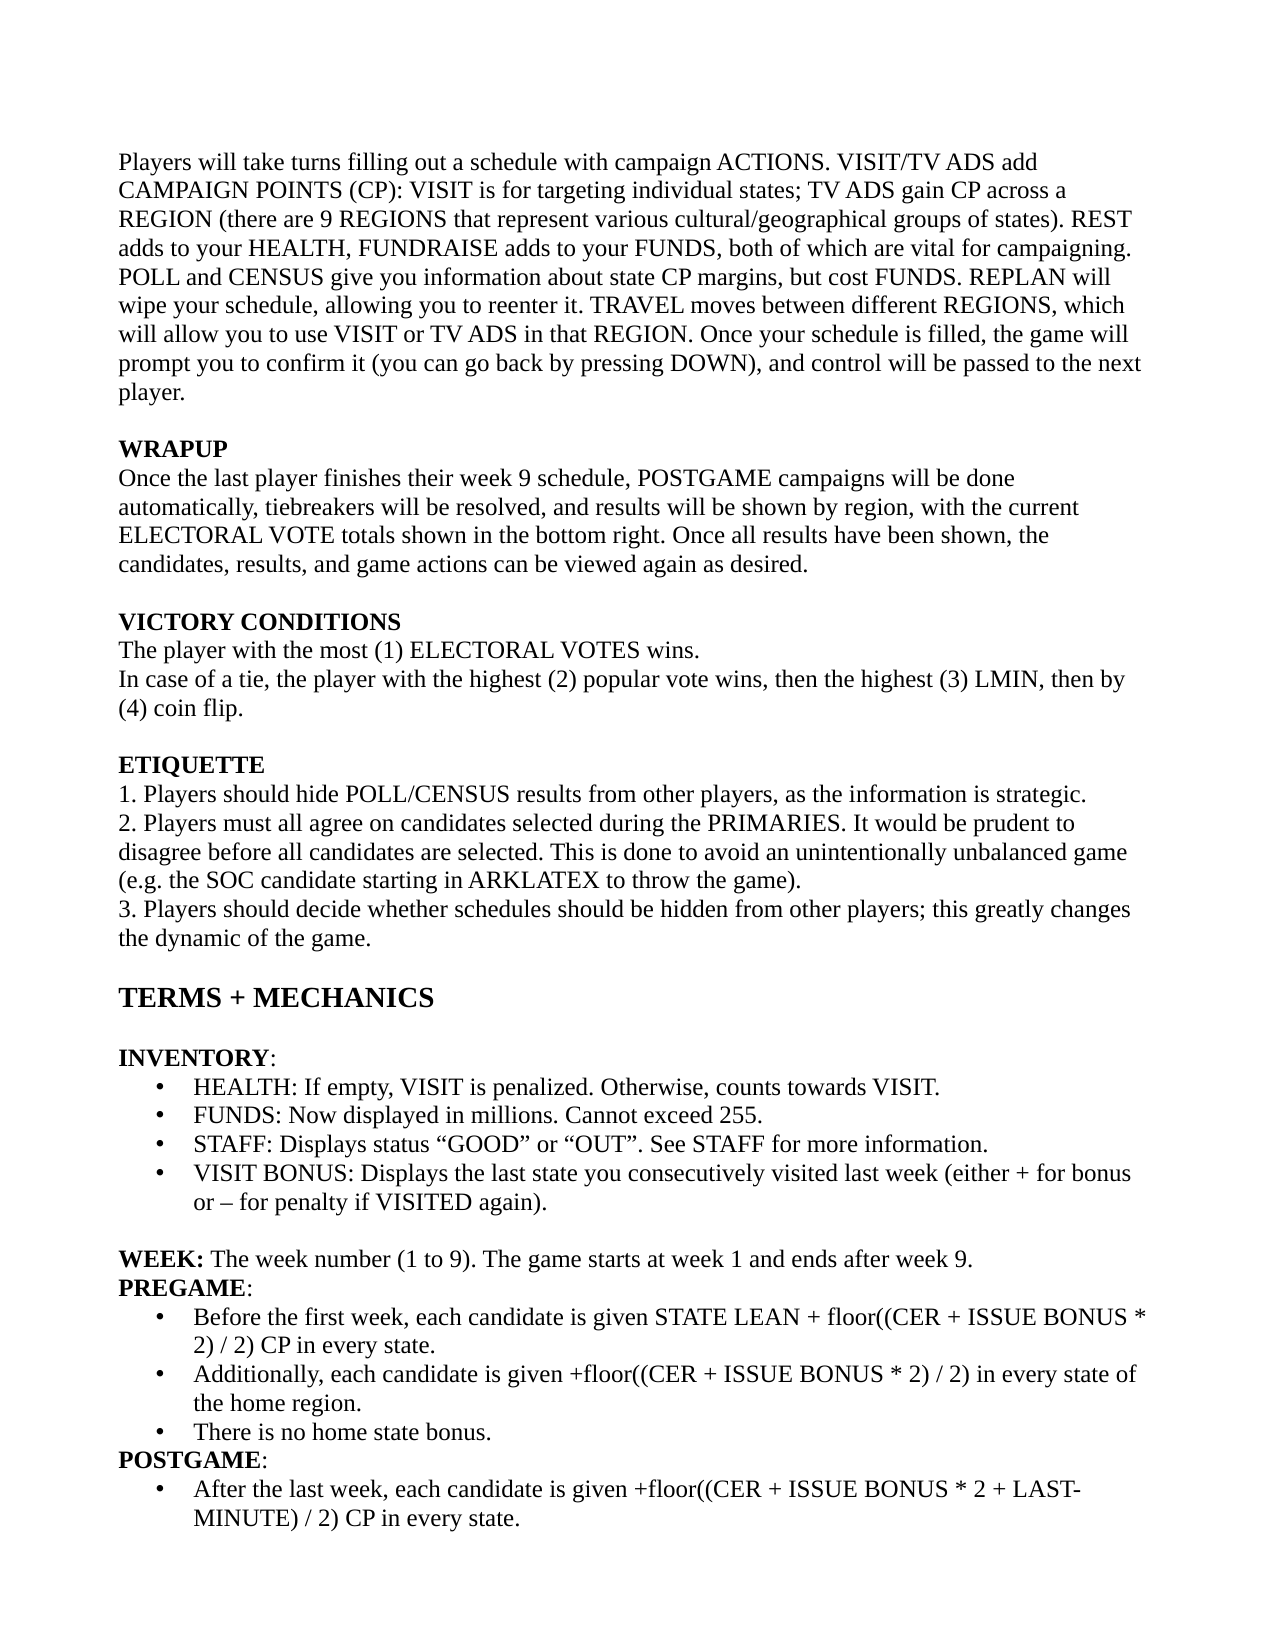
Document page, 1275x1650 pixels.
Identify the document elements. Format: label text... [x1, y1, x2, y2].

list FUNDS: Now displayed in millions. Cannot exceed 255. [156, 1100, 1157, 1129]
text In case of a tie, the player with the highest (2) popular vote wins, then the highest (3) LMIN, then by (4) coin flip. [118, 664, 1157, 722]
text POSTGAME: [118, 1445, 1157, 1474]
list HEALTH: If empty, VISIT is penalized. Otherwise, counts towards VISIT. [156, 1072, 1157, 1100]
text WRAPUP [118, 434, 1157, 463]
text 2. Players must all agree on candidates selected during the PRIMARIES. It would be prudent to disagree before all candidates are selected. This is done to avoid an unintentionally unbalanced game (e.g. the SOC candidate starting in ARKLATEX to throw the game). [118, 808, 1157, 894]
list Additionally, each candidate is given +floor((CER + ISSUE BONUS * 2) / 2) in every state of the home region. [156, 1359, 1157, 1417]
text INVENTORY: [118, 1043, 1157, 1072]
text Players will take turns filling out a schedule with campaign ACTIONS. VISIT/TV ADS add CAMPAIGN POINTS (CP): VISIT is for targeting individual states; TV ADS gain CP across a REGION (there are 9 REGIONS that represent various cultural/geographical groups of states). REST adds to your HEALTH, FUNDRAISE adds to your FUNDS, both of which are vital for campaigning. POLL and CENSUS give you information about state CP margins, but cost FUNDS. REPLAN will wipe your schedule, allowing you to reenter it. TRAVEL moves between different REGIONS, which will allow you to use VISIT or TV ADS in that REGION. Once your schedule is filled, the game will prompt you to confirm it (you can go back by pressing DOWN), and control will be passed to the next player. [118, 147, 1157, 406]
text WEEK: The week number (1 to 9). The game starts at week 1 and ends after week 9. [118, 1244, 1157, 1273]
text 3. Players should decide whether schedules should be hidden from other players; this greatly changes the dynamic of the game. [118, 894, 1157, 952]
text ETIQUETTE [118, 751, 1157, 779]
list STAFF: Displays status “GOOD” or “OUT”. See STAFF for more information. [156, 1129, 1157, 1158]
text Once the last player finishes their week 9 schedule, POSTGAME campaigns will be done automatically, tiebreakers will be resolved, and results will be shown by region, with the current ELECTORAL VOTE totals shown in the bottom right. Once all results have been shown, the candidates, results, and game actions can be viewed again as desired. [118, 463, 1157, 578]
text VICTORY CONDITIONS [118, 607, 1157, 636]
text 1. Players should hide POLL/CENSUS results from other players, as the information is strategic. [118, 779, 1157, 808]
text PREGAME: [118, 1273, 1157, 1302]
text The player with the most (1) ELECTORAL VOTES wins. [118, 636, 1157, 664]
list After the last week, each candidate is given +floor((CER + ISSUE BONUS * 2 + LAST-MINUTE) / 2) CP in every state. [156, 1474, 1157, 1532]
text TERMS + MECHANICS [118, 981, 1157, 1014]
list VISIT BONUS: Displays the last state you consecutively visited last week (either + for bonus or – for penalty if VISITED again). [156, 1158, 1157, 1215]
list There is no home state bonus. [156, 1417, 1157, 1445]
list Before the first week, each candidate is given STATE LEAN + floor((CER + ISSUE BONUS * 2) / 2) CP in every state. [156, 1302, 1157, 1359]
